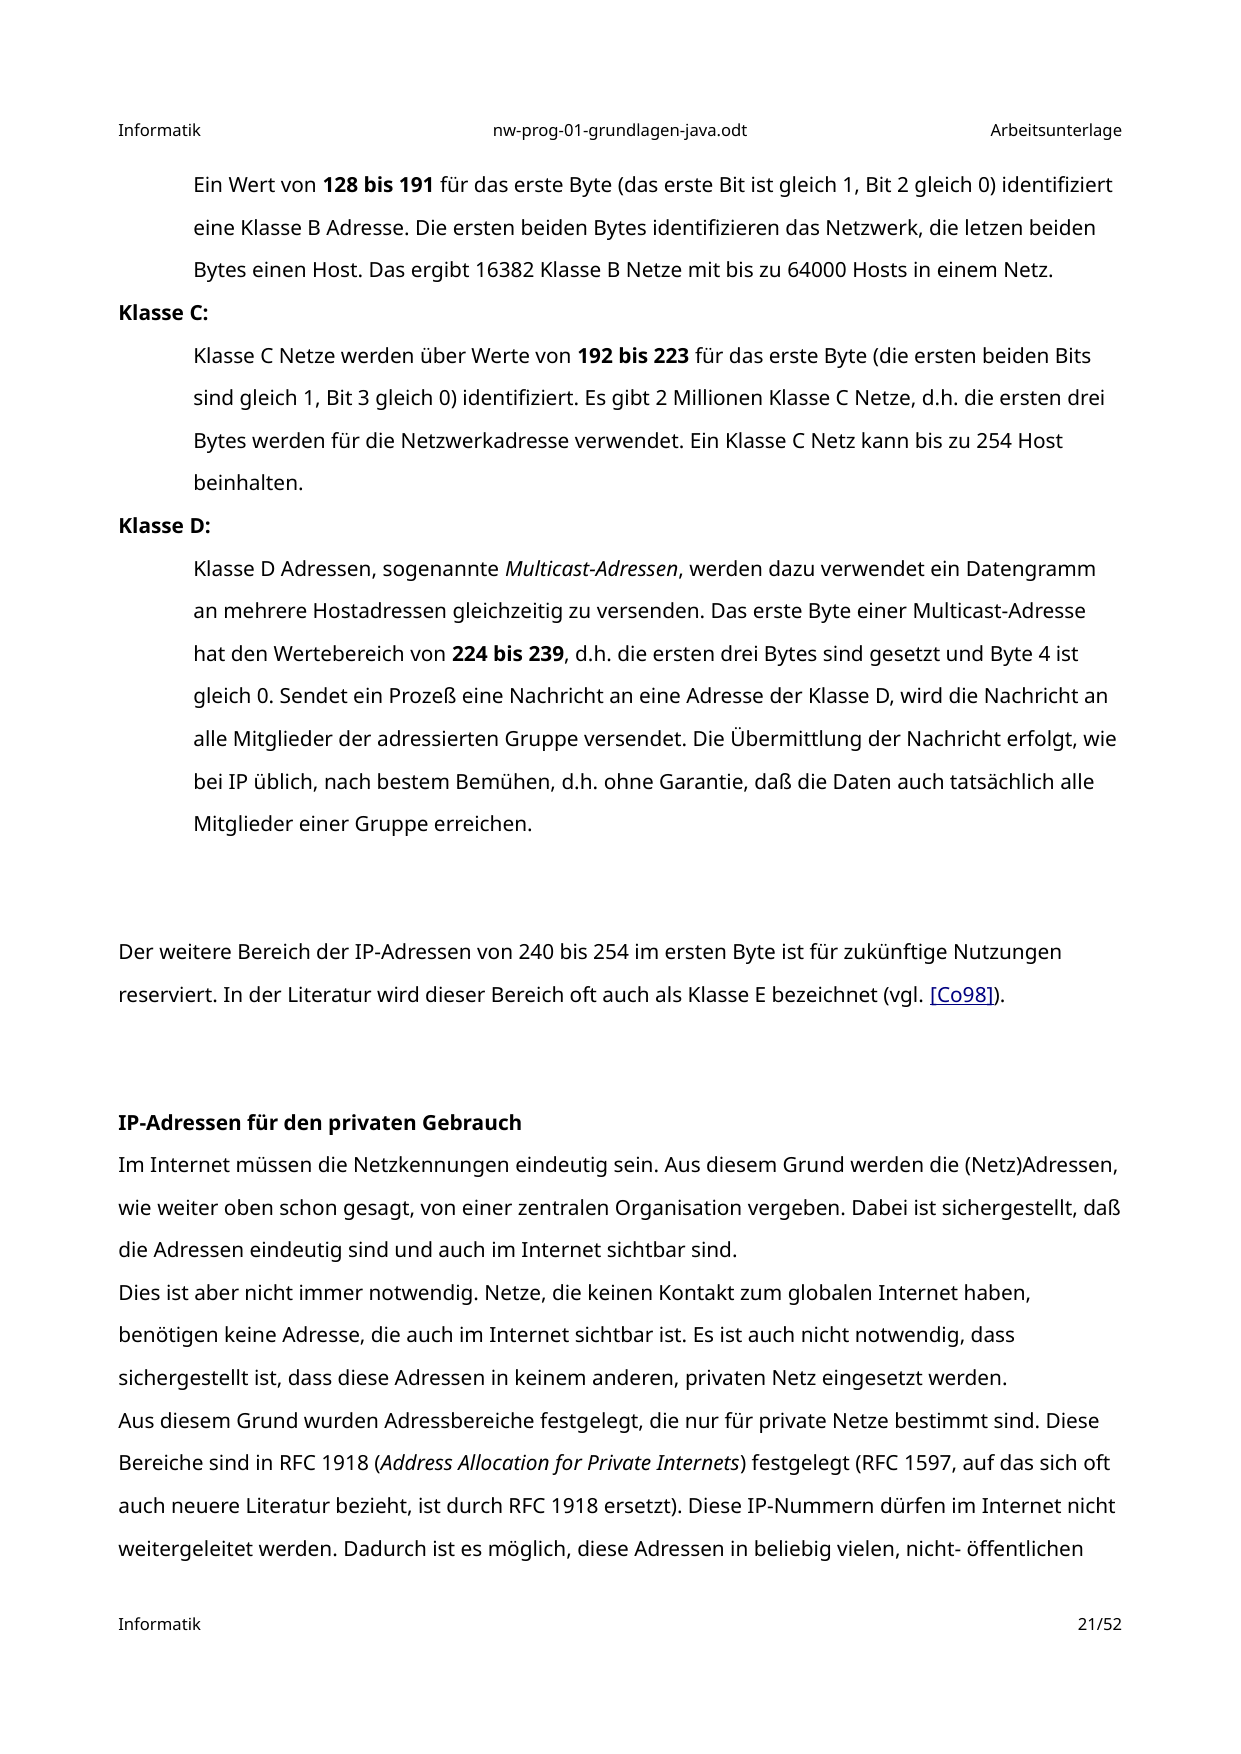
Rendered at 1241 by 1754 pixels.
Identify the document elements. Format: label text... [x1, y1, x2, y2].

text Ein Wert von 128 bis 191 für das erste Byte (das erste Bit ist gleich 1, Bit 2 gleich 0) identifiziert eine Klasse B Adresse. Die ersten beiden Bytes identifizieren das Netzwerk, die letzen beiden Bytes einen Host. Das ergibt 16382 Klasse B Netze mit bis zu 64000 Hosts in einem Netz. [193, 170, 1122, 284]
text Klasse C Netze werden über Werte von 192 bis 223 für das erste Byte (die ersten beiden Bits sind gleich 1, Bit 3 gleich 0) identifiziert. Es gibt 2 Millionen Klasse C Netze, d.h. die ersten drei Bytes werden für die Netzwerkadresse verwendet. Ein Klasse C Netz kann bis zu 254 Host beinhalten. [193, 341, 1122, 497]
text Im Internet müssen die Netzkennungen eindeutig sein. Aus diesem Grund werden die (Netz)Adressen, wie weiter oben schon gesagt, von einer zentralen Organisation vergeben. Dabei ist sichergestellt, daß die Adressen eindeutig sind und auch im Internet sichtbar sind. Dies ist aber nicht immer notwendig. Netze, die keinen Kontakt zum globalen Internet haben, benötigen keine Adresse, die auch im Internet sichtbar ist. Es ist auch nicht notwendig, dass sichergestellt ist, dass diese Adressen in keinem anderen, privaten Netz eingesetzt werden. Aus diesem Grund wurden Adressbereiche festgelegt, die nur für private Netze bestimmt sind. Diese Bereiche sind in RFC 1918 (Address Allocation for Private Internets) festgelegt (RFC 1597, auf das sich oft auch neuere Literatur bezieht, ist durch RFC 1918 ersetzt). Diese IP-Nummern dürfen im Internet nicht weitergeleitet werden. Dadurch ist es möglich, diese Adressen in beliebig vielen, nicht- öffentlichen [118, 1150, 1122, 1562]
text Der weitere Bereich der IP-Adressen von 240 bis 254 im ersten Byte ist für zukünftige Nutzungen reserviert. In der Literatur wird dieser Bereich oft auch als Klasse E bezeichnet (vgl. [Co98]). [118, 937, 1122, 1008]
text Klasse D Adressen, sogenannte Multicast-Adressen, werden dazu verwendet ein Datengramm an mehrere Hostadressen gleichzeitig zu versenden. Das erste Byte einer Multicast-Adresse hat den Wertebereich von 224 bis 239, d.h. die ersten drei Bytes sind gesetzt und Byte 4 ist gleich 0. Sendet ein Prozeß eine Nachricht an eine Adresse der Klasse D, wird die Nachricht an alle Mitglieder der adressierten Gruppe versendet. Die Übermittlung der Nachricht erfolgt, wie bei IP üblich, nach bestem Bemühen, d.h. ohne Garantie, daß die Daten auch tatsächlich alle Mitglieder einer Gruppe erreichen. [193, 554, 1122, 923]
text Klasse C: [118, 298, 1122, 327]
text Klasse D: [118, 511, 1122, 539]
text IP-Adressen für den privaten Gebrauch [118, 1108, 1122, 1136]
